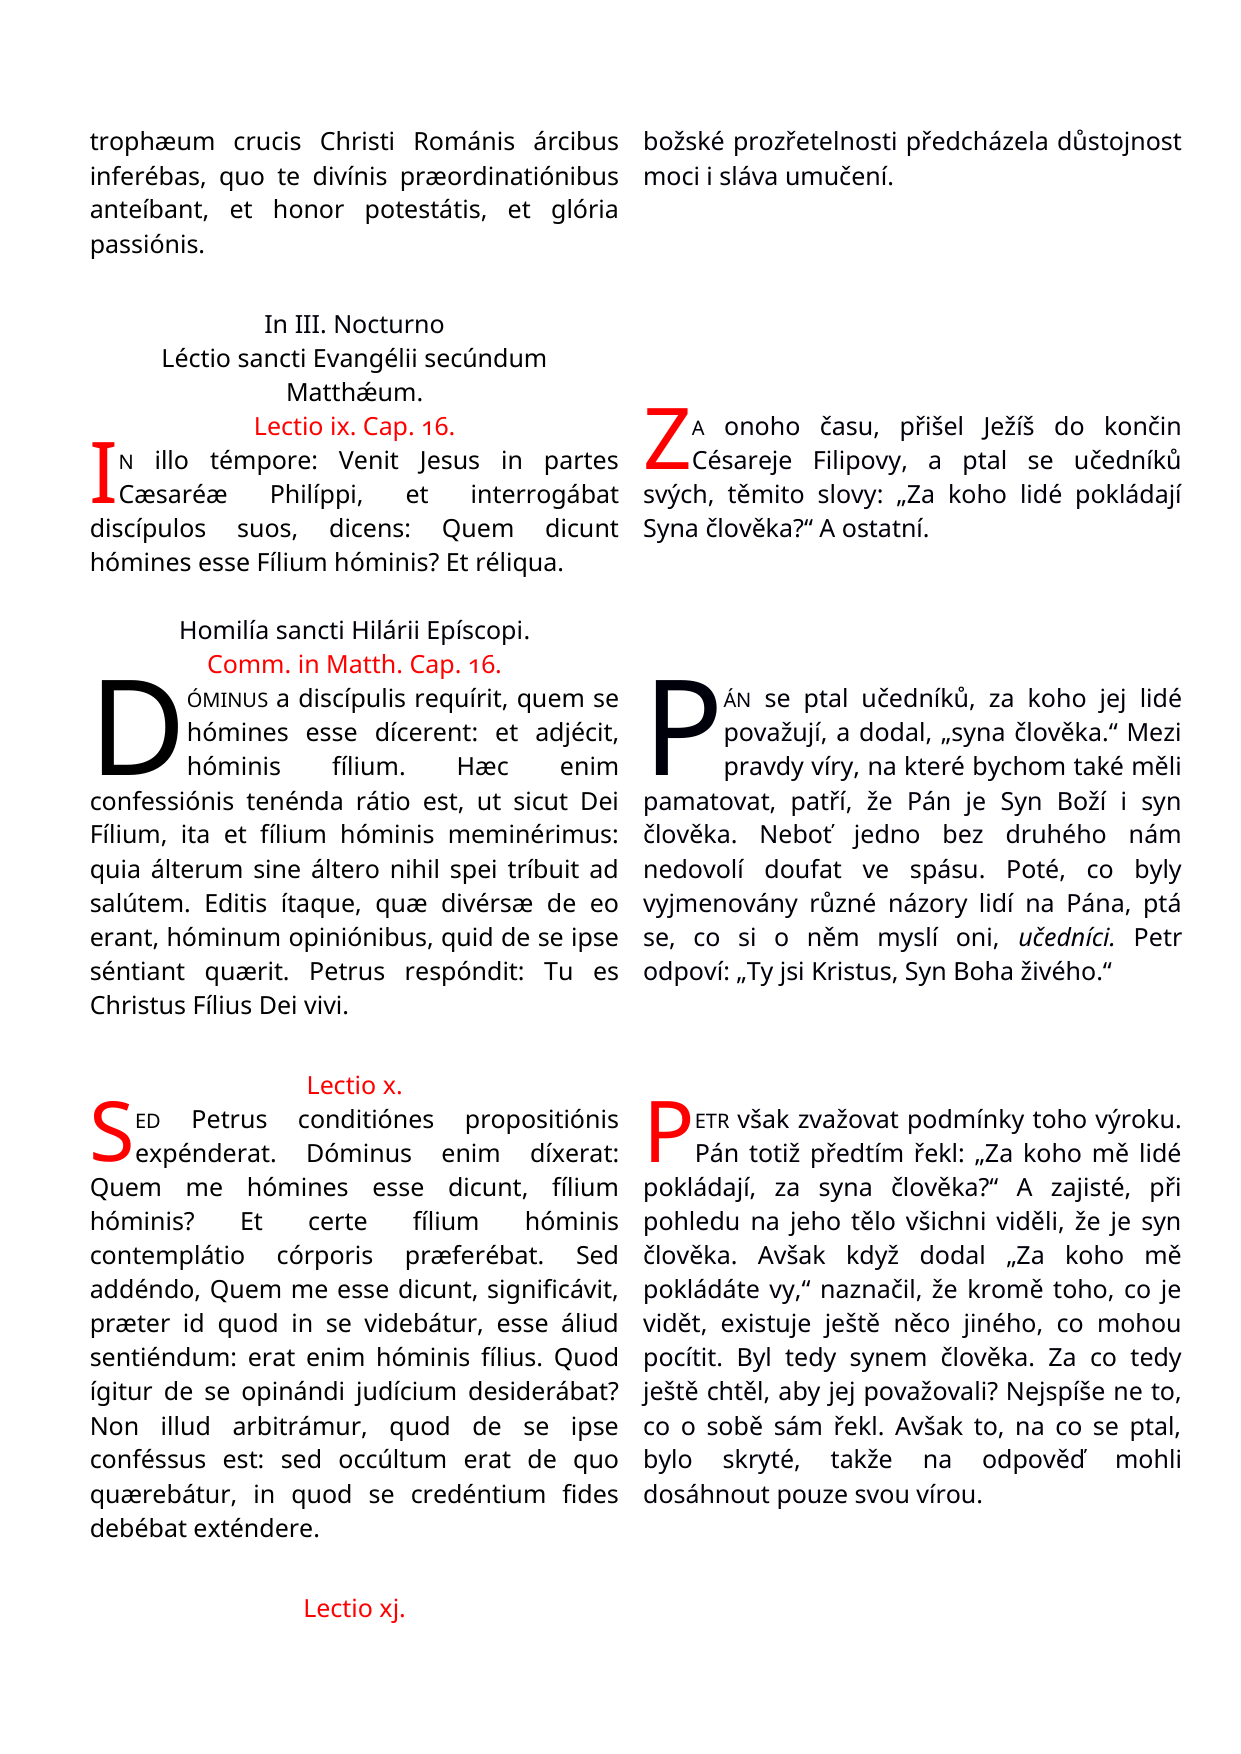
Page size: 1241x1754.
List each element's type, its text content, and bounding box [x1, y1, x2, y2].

table_cell In III. Nocturno Léctio sancti Evangélii secúndum Matthǽum. Lectio ix. Cap. 16. In illo témpore: Venit Jesus in partes Cæsaréæ Philíppi, et interrogábat discípulos suos, dicens: Quem dicunt hómines esse Fílium hóminis? Et réliqua. Homilía sancti Hilárii Epíscopi. Comm. in Matth. Cap. 16. Dóminus a discípulis requírit, quem se hómines esse dícerent: et adjécit, hóminis fílium. Hæc enim confessiónis tenénda rátio est, ut sicut Dei Fílium, ita et fílium hóminis meminérimus: quia álterum sine áltero nihil spei tríbuit ad salútem. Editis ítaque, quæ divérsæ de eo erant, hóminum opiniónibus, quid de se ipse séntiant quærit. Petrus respóndit: Tu es Christus Fílius Dei vivi. [78, 300, 631, 1062]
table_cell trophæum crucis Christi Románis árcibus inferébas, quo te divínis præordinatiónibus anteíbant, et honor potestátis, et glória passiónis. [78, 118, 631, 300]
table_cell Za onoho času, přišel Ježíš do končin Césareje Filipovy, a ptal se učedníků svých, těmito slovy: „Za koho lidé pokládají Syna člověka?“ A ostatní. Pán se ptal učedníků, za koho jej lidé považují, a dodal, „syna člověka.“ Mezi pravdy víry, na které bychom také měli pamatovat, patří, že Pán je Syn Boží i syn člověka. Neboť jedno bez druhého nám nedovolí doufat ve spásu. Poté, co byly vyjmenovány různé názory lidí na Pána, ptá se, co si o něm myslí oni, učedníci. Petr odpoví: „Ty jsi Kristus, Syn Boha živého.“ [631, 300, 1194, 1062]
table_cell Lectio x. Sed Petrus conditiónes propositiónis expénderat. Dóminus enim díxerat: Quem me hómines esse dicunt, fílium hóminis? Et certe fílium hóminis contemplátio córporis præferébat. Sed addéndo, Quem me esse dicunt, significávit, præter id quod in se videbátur, esse áliud sentiéndum: erat enim hóminis fílius. Quod ígitur de se opinándi judícium desiderábat? Non illud arbitrámur, quod de se ipse conféssus est: sed occúltum erat de quo quærebátur, in quod se credéntium fides debébat exténdere. [78, 1062, 631, 1584]
table_cell Petr však zvažovat podmínky toho výroku. Pán totiž předtím řekl: „Za koho mě lidé pokládají, za syna člověka?“ A zajisté, při pohledu na jeho tělo všichni viděli, že je syn člověka. Avšak když dodal „Za koho mě pokládáte vy,“ naznačil, že kromě toho, co je vidět, existuje ještě něco jiného, co mohou pocítit. Byl tedy synem člověka. Za co tedy ještě chtěl, aby jej považovali? Nejspíše ne to, co o sobě sám řekl. Avšak to, na co se ptal, bylo skryté, takže na odpověď mohli dosáhnout pouze svou vírou. [631, 1062, 1194, 1584]
table_cell [631, 1584, 1194, 1630]
table_cell Lectio xj. [78, 1584, 631, 1630]
table_cell božské prozřetelnosti předcházela důstojnost moci i sláva umučení. [631, 118, 1194, 300]
